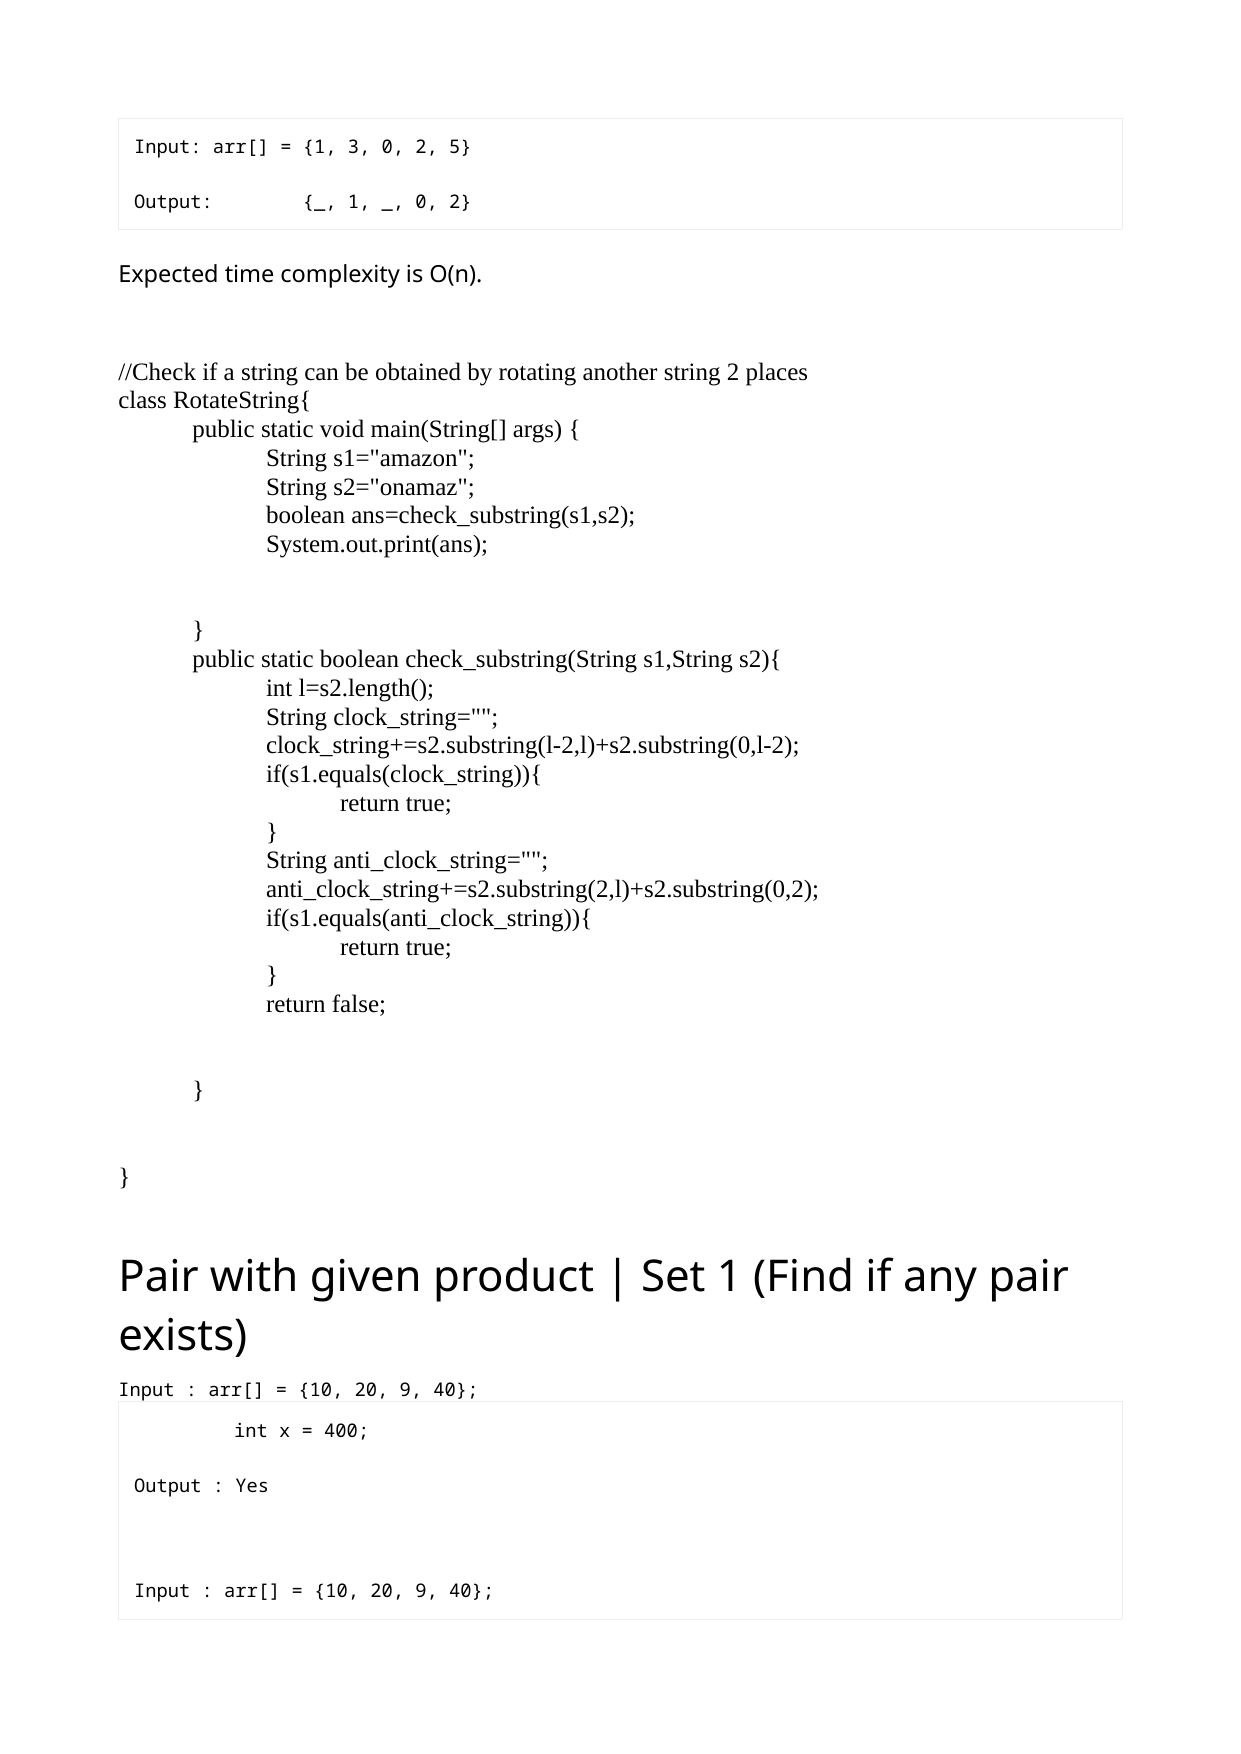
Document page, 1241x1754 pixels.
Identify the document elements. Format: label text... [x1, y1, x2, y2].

text return false; [118, 989, 1122, 1018]
text System.out.print(ans); [118, 529, 1122, 558]
text Expected time complexity is O(n). [118, 258, 1122, 290]
text Input : arr[] = {10, 20, 9, 40}; [118, 1376, 1122, 1401]
text return true; [118, 788, 1122, 817]
text class RotateString{ [118, 385, 1122, 414]
text Output : Yes [119, 1457, 1122, 1498]
text return true; [118, 932, 1122, 960]
text String clock_string=""; [118, 702, 1122, 730]
text public static void main(String[] args) { [118, 414, 1122, 443]
text } [118, 817, 1122, 845]
text int l=s2.length(); [118, 673, 1122, 702]
text String anti_clock_string=""; [118, 845, 1122, 874]
text boolean ans=check_substring(s1,s2); [118, 500, 1122, 529]
text } [118, 615, 1122, 644]
text if(s1.equals(anti_clock_string)){ [118, 903, 1122, 932]
text Input : arr[] = {10, 20, 9, 40}; [119, 1562, 1122, 1619]
text clock_string+=s2.substring(l-2,l)+s2.substring(0,l-2); [118, 730, 1122, 759]
text } [118, 960, 1122, 989]
text //Check if a string can be obtained by rotating another string 2 places [118, 357, 1122, 385]
text } [118, 1162, 1122, 1190]
text String s1="amazon"; [118, 443, 1122, 472]
text public static boolean check_substring(String s1,String s2){ [118, 644, 1122, 673]
subtitle Pair with given product | Set 1 (Find if any pair exists) [118, 1244, 1122, 1363]
text if(s1.equals(clock_string)){ [118, 759, 1122, 788]
text Output: {_, 1, _, 0, 2} [119, 172, 1122, 229]
text int x = 400; [119, 1402, 1122, 1443]
text } [118, 1075, 1122, 1104]
text String s2="onamaz"; [118, 472, 1122, 500]
text Input: arr[] = {1, 3, 0, 2, 5} [119, 119, 1122, 159]
text anti_clock_string+=s2.substring(2,l)+s2.substring(0,2); [118, 874, 1122, 903]
